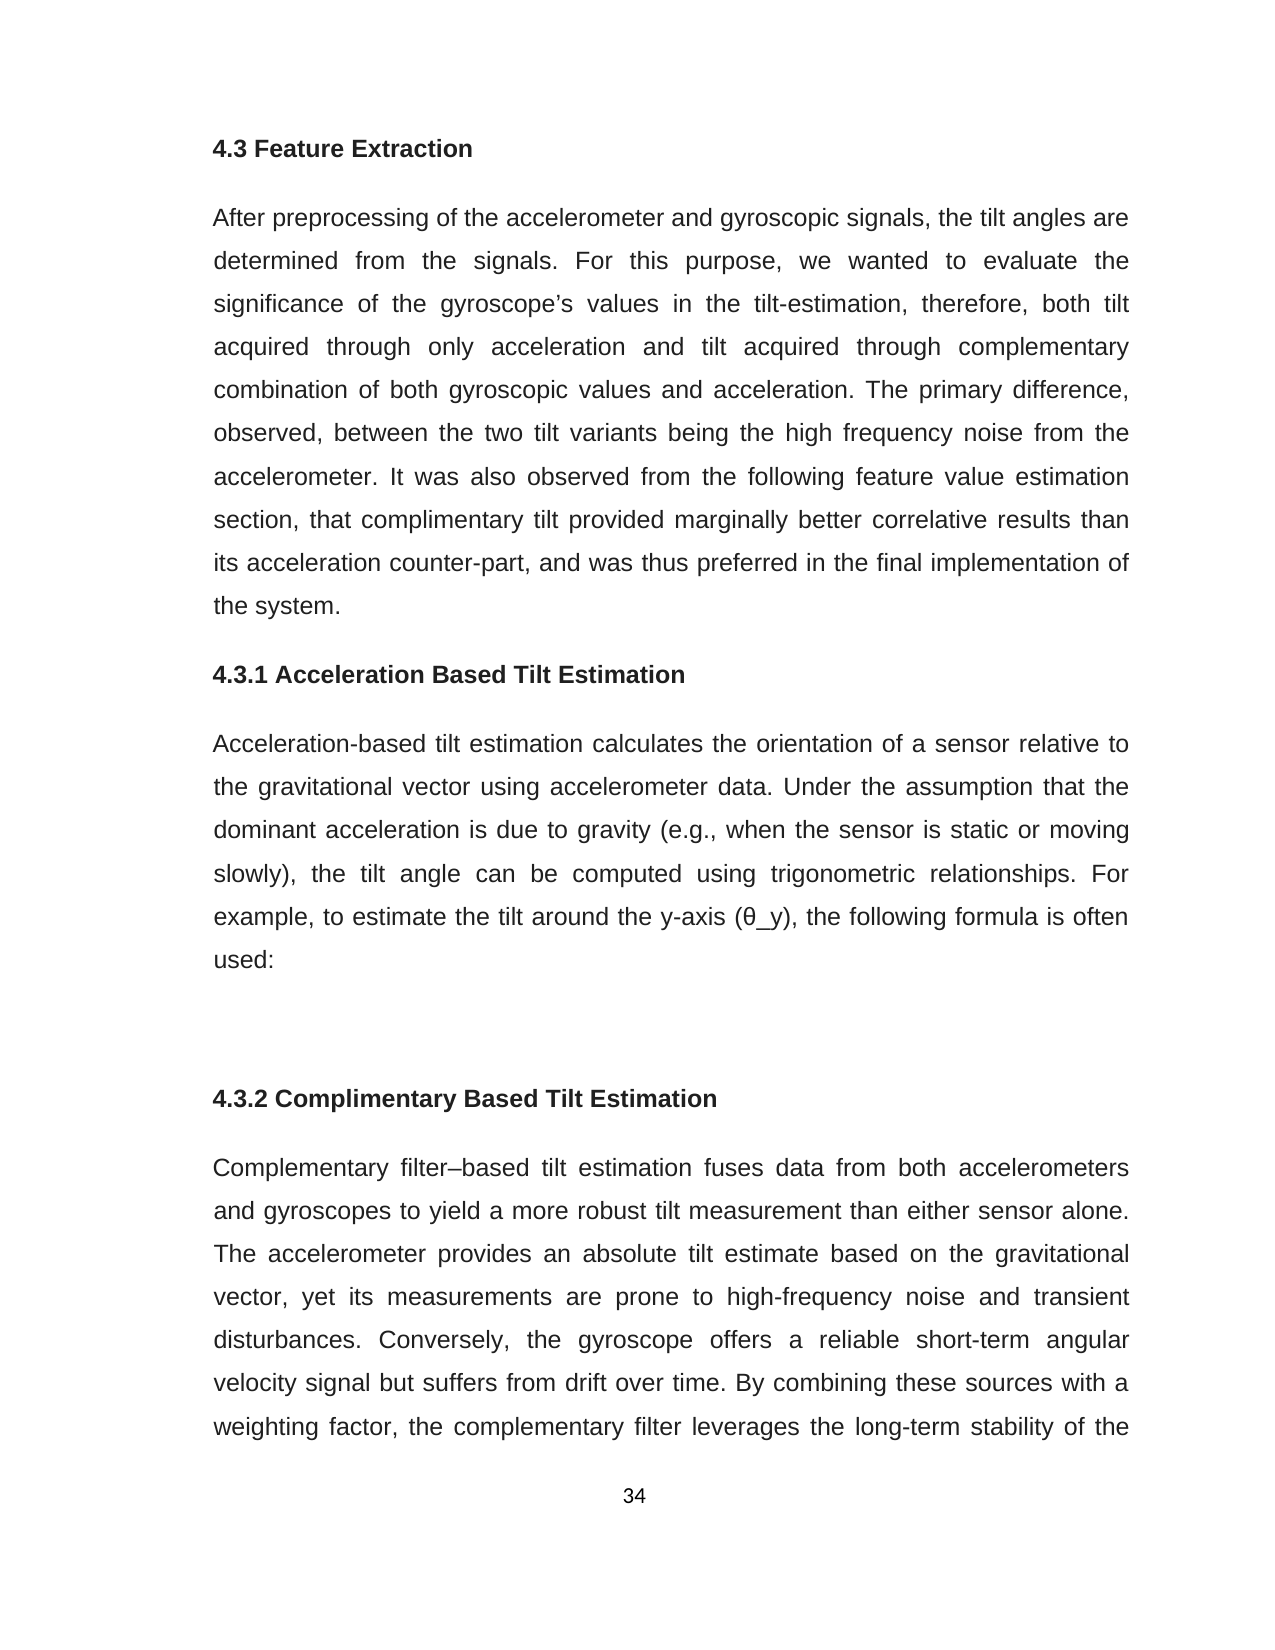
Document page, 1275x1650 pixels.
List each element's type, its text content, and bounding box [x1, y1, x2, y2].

text Complementary filter–based tilt estimation fuses data from both accelerometers and gyroscopes to yield a more robust tilt measurement than either sensor alone. The accelerometer provides an absolute tilt estimate based on the gravitational vector, yet its measurements are prone to high-frequency noise and transient disturbances. Conversely, the gyroscope offers a reliable short-term angular velocity signal but suffers from drift over time. By combining these sources with a weighting factor, the complementary filter leverages the long-term stability of the [212, 1153, 1131, 1440]
text After preprocessing of the accelerometer and gyroscopic signals, the tilt angles are determined from the signals. For this purpose, we wanted to evaluate the significance of the gyroscope’s values in the tilt-estimation, therefore, both tilt acquired through only acceleration and tilt acquired through complementary combination of both gyroscopic values and acceleration. The primary difference, observed, between the two tilt variants being the high frequency noise from the accelerometer. It was also observed from the following feature value estimation section, that complimentary tilt provided marginally better correlative results than its acceleration counter-part, and was thus preferred in the final implementation of the system. [212, 203, 1131, 619]
subtitle 4.3.1 Acceleration Based Tilt Estimation [212, 661, 1137, 689]
subtitle 4.3.2 Complimentary Based Tilt Estimation [212, 1084, 1137, 1113]
text Acceleration-based tilt estimation calculates the orientation of a sensor relative to the gravitational vector using accelerometer data. Under the assumption that the dominant acceleration is due to gravity (e.g., when the sensor is static or moving slowly), the tilt angle can be computed using trigonometric relationships. For example, to estimate the tilt around the y-axis (θ_y), the following formula is often used: [212, 729, 1131, 973]
subtitle 4.3 Feature Extraction [212, 134, 1137, 163]
